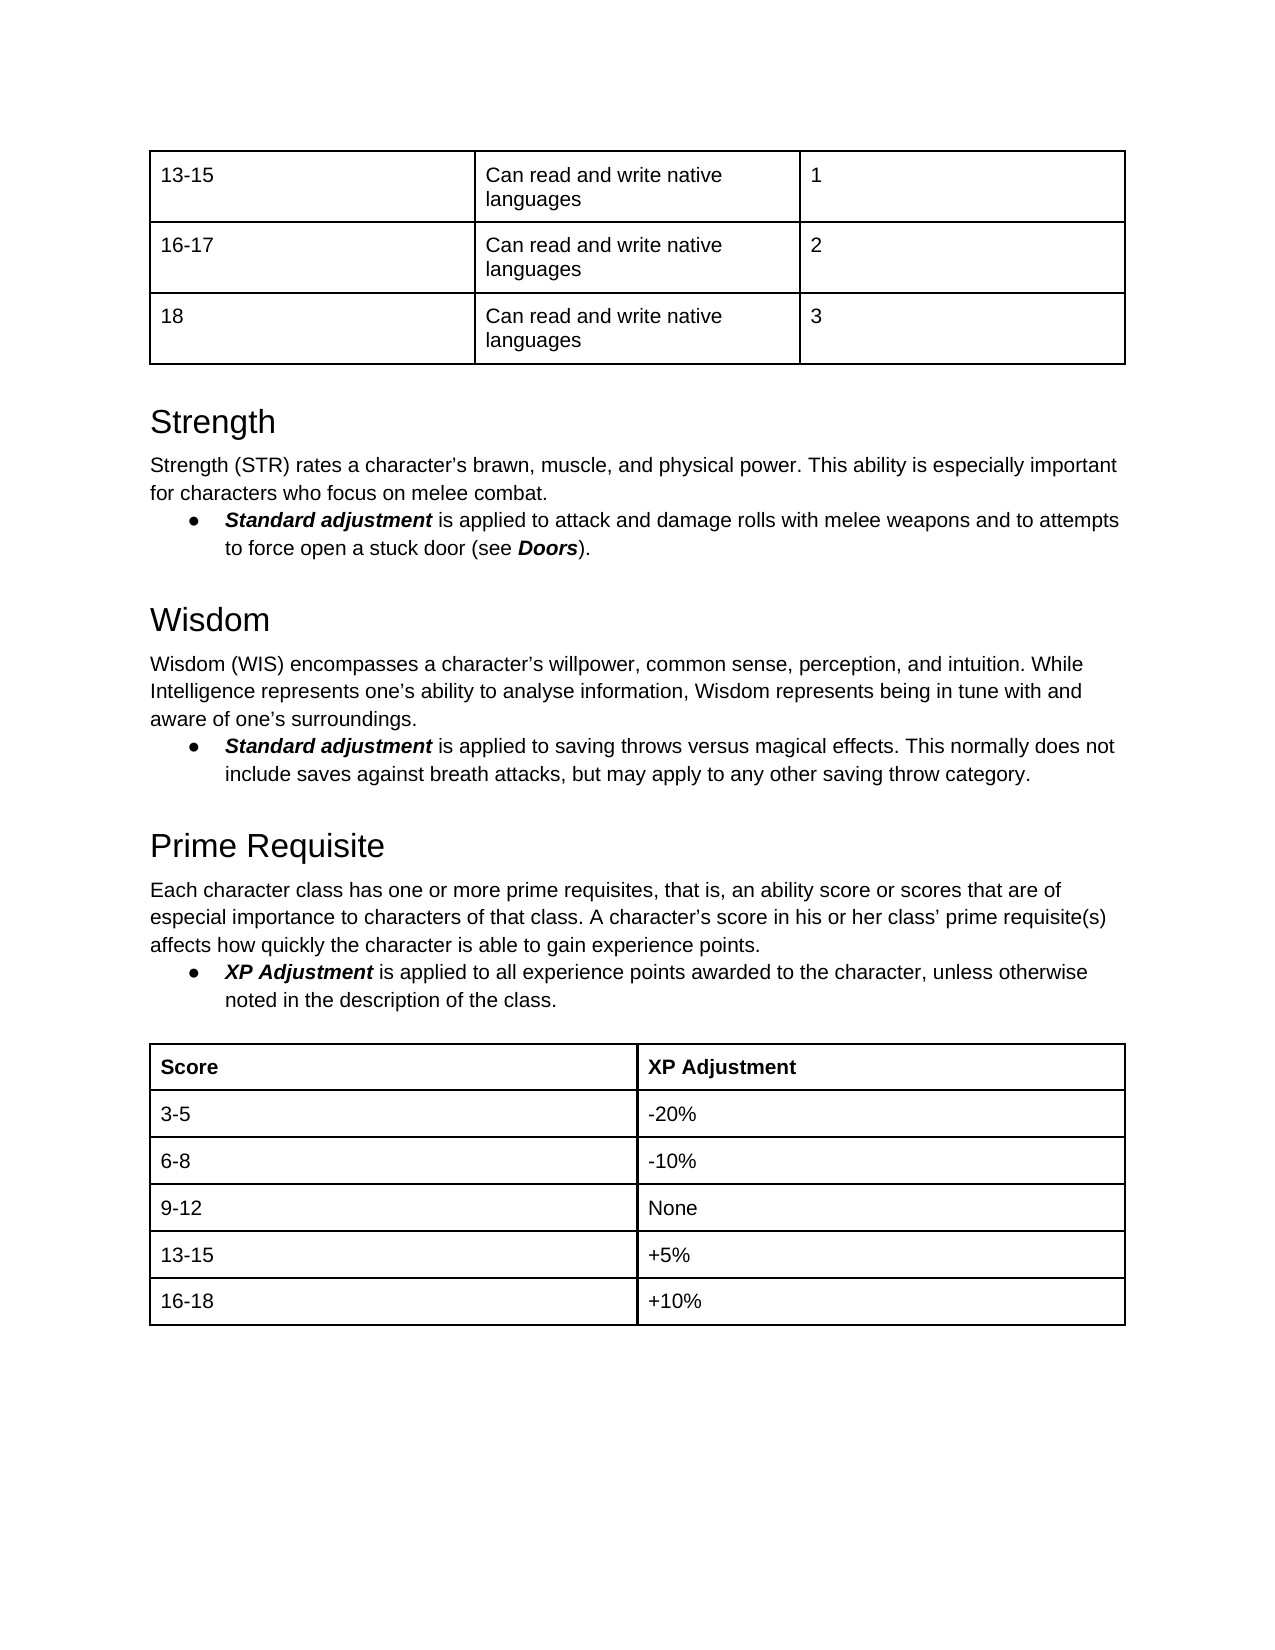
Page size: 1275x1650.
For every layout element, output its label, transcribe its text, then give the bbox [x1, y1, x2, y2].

table_cell Can read and write native languages [476, 294, 799, 362]
table_cell +5% [639, 1232, 1124, 1277]
text Wisdom (WIS) encompasses a character’s willpower, common sense, perception, and intuition. While Intelligence represents one’s ability to analyse information, Wisdom represents being in tune with and aware of one’s surroundings. [150, 651, 1125, 730]
table_cell 16-17 [151, 223, 474, 292]
table_header XP Adjustment [639, 1045, 1124, 1089]
table_cell None [639, 1185, 1124, 1230]
table_cell Can read and write native languages [476, 223, 799, 292]
table_cell 3 [801, 294, 1124, 362]
text Each character class has one or more prime requisites, that is, an ability score or scores that are of especial importance to characters of that class. A character’s score in his or her class’ prime requisite(s) affects how quickly the character is able to gain experience points. [150, 877, 1125, 956]
table_cell 13-15 [151, 1232, 636, 1277]
table_cell -10% [639, 1138, 1124, 1183]
table_cell Can read and write native languages [476, 152, 799, 221]
table_cell 18 [151, 294, 474, 362]
text Strength (STR) rates a character’s brawn, muscle, and physical power. This ability is especially important for characters who focus on melee combat. [150, 453, 1125, 504]
subtitle Wisdom [150, 601, 1125, 639]
table_cell 3-5 [151, 1091, 636, 1136]
subtitle Strength [150, 402, 1125, 441]
table_header Score [151, 1045, 636, 1089]
list Standard adjustment is applied to saving throws versus magical effects. This normally does not include saves against breath attacks, but may apply to any other saving throw category. [187, 734, 1125, 785]
table_cell +10% [639, 1279, 1124, 1324]
table_cell 13-15 [151, 152, 474, 221]
list XP Adjustment is applied to all experience points awarded to the character, unless otherwise noted in the description of the class. [187, 960, 1125, 1011]
table_cell 1 [801, 152, 1124, 221]
table_cell 2 [801, 223, 1124, 292]
table_cell -20% [639, 1091, 1124, 1136]
list Standard adjustment is applied to attack and damage rolls with melee weapons and to attempts to force open a stuck door (see Doors). [187, 508, 1125, 559]
table_cell 16-18 [151, 1279, 636, 1324]
table_cell 9-12 [151, 1185, 636, 1230]
subtitle Prime Requisite [150, 826, 1125, 865]
table_cell 6-8 [151, 1138, 636, 1183]
